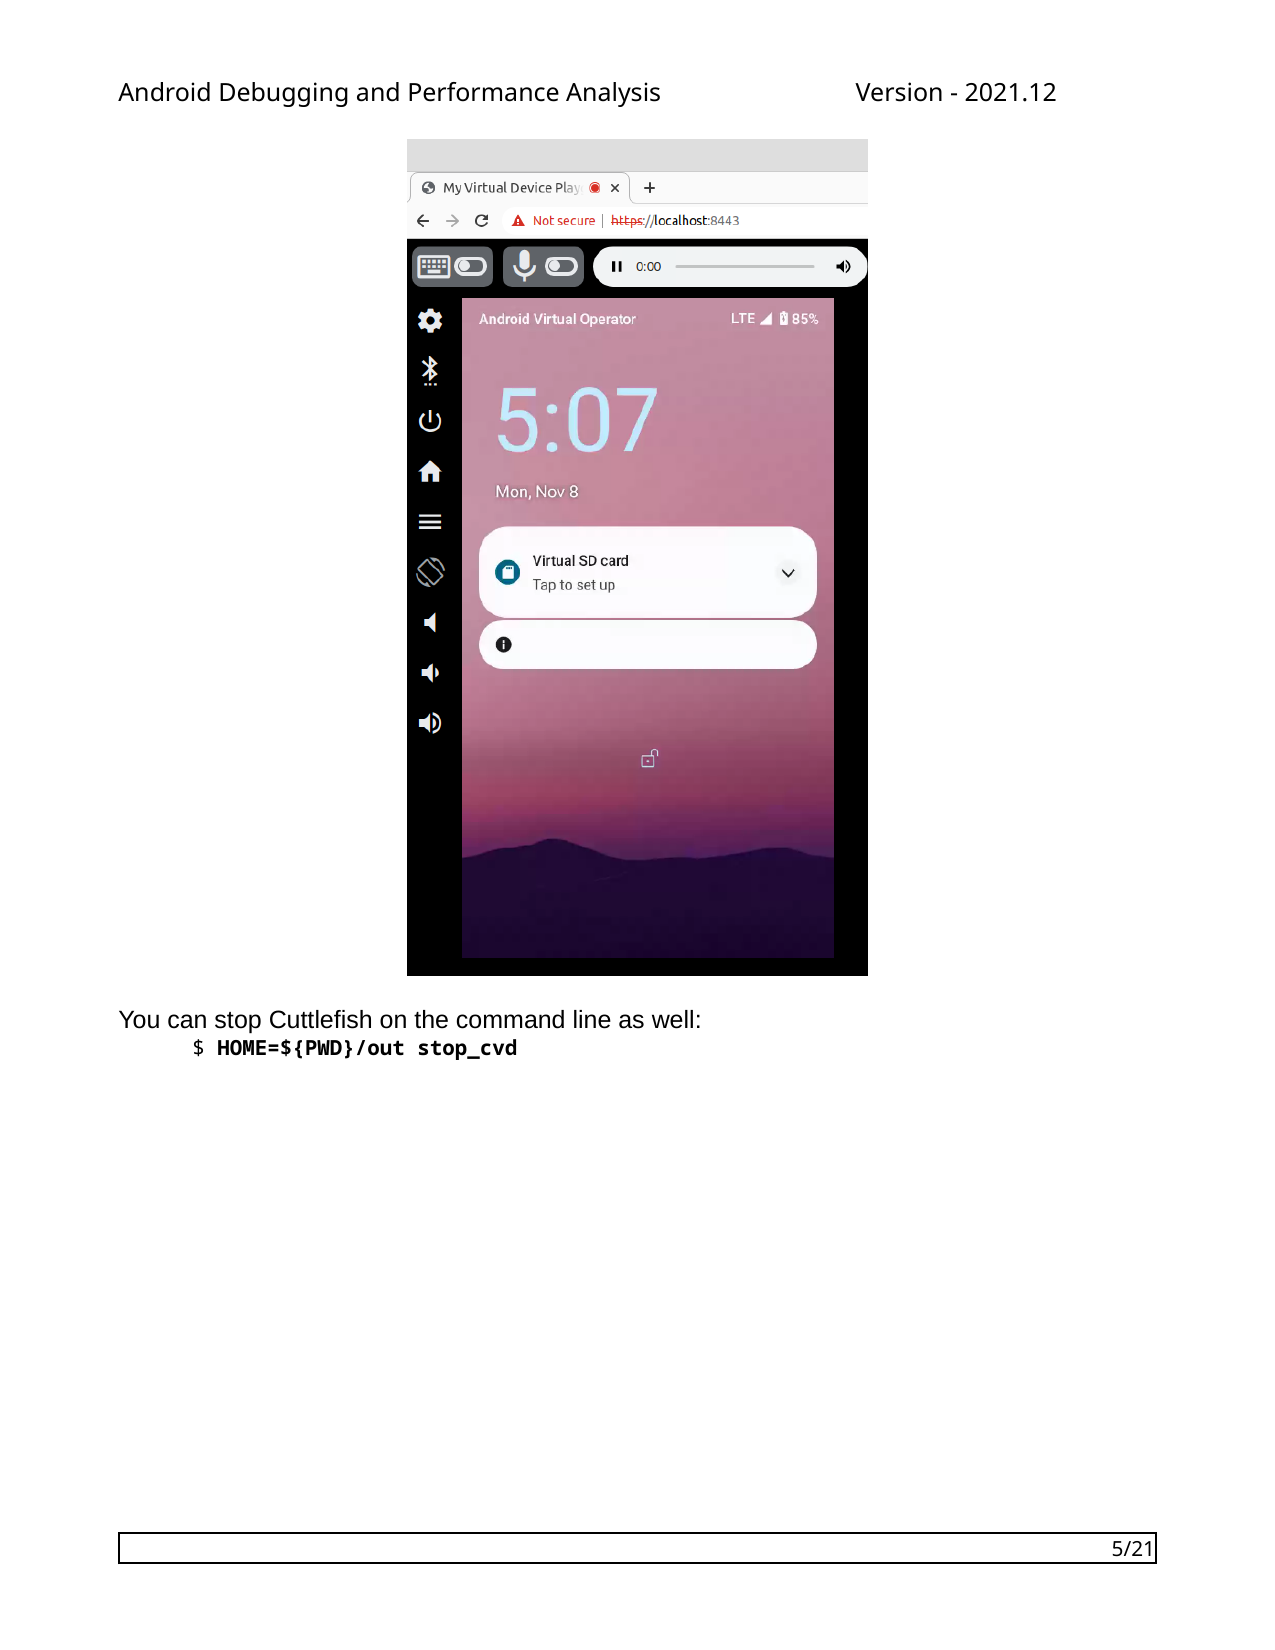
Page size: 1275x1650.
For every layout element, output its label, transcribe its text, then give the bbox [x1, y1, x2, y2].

text $ HOME=${PWD}/out stop_cvd [192, 1033, 1157, 1062]
text You can stop Cuttlefish on the command line as well: [118, 1005, 1157, 1033]
